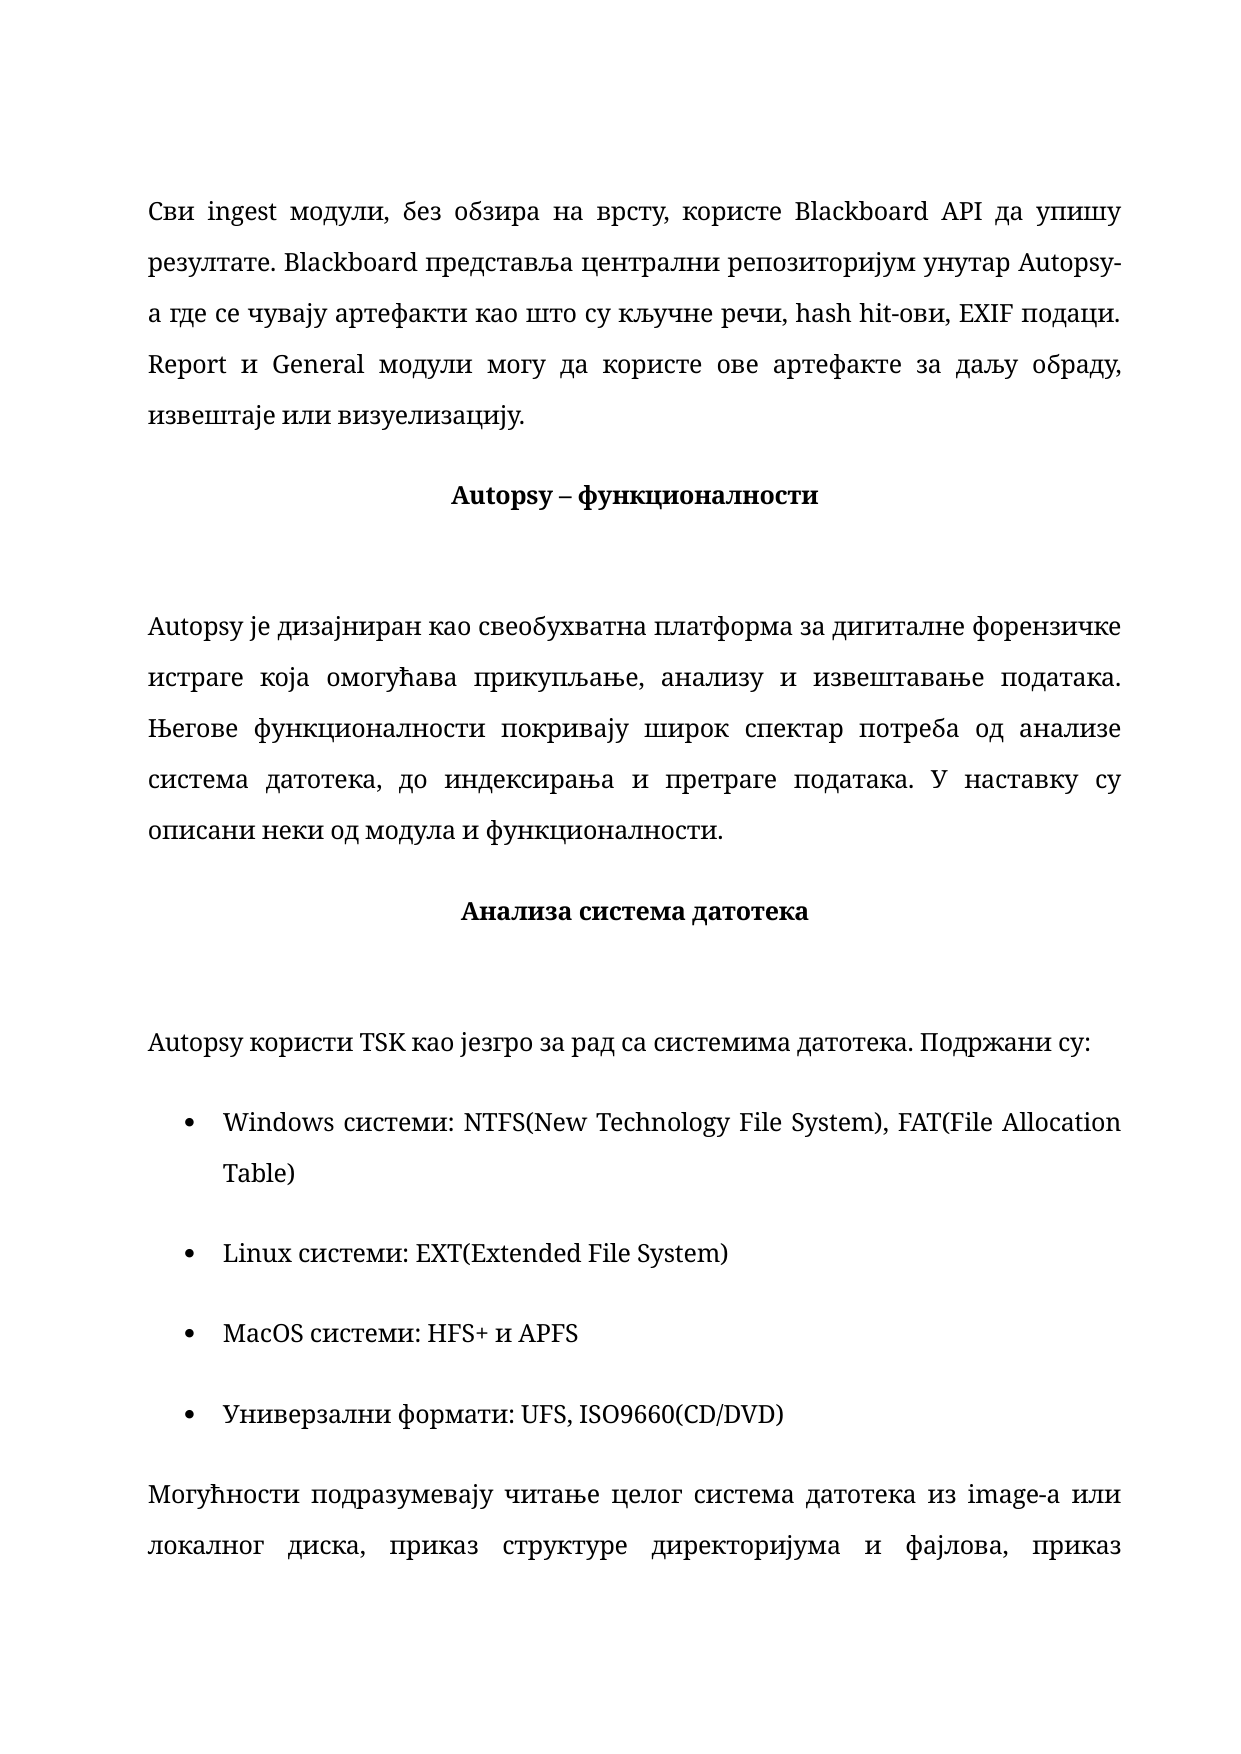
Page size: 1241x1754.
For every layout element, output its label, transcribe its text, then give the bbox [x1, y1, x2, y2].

list Windows системи: NTFS(New Technology File System), FAT(File Allocation Table) [185, 1104, 1122, 1190]
list Универзални формати: UFS, ISO9660(CD/DVD) [185, 1396, 1122, 1430]
list MacOS системи: HFS+ и APFS [185, 1316, 1122, 1350]
text Autopsy користи TSK као језгро за рад са системима датотека. Подржани су: [148, 1024, 1122, 1058]
subtitle Autopsy – функционалности [148, 477, 1122, 512]
subtitle Анализа система датотека [148, 893, 1122, 927]
text Autopsy је дизајниран као свеобухватна платформа за дигиталне форензичке истраге која омогућава прикупљање, анализу и извештавање података. Његове функционалности покривају широк спектар потреба од анализе система датотека, до индексирања и претраге података. У наставку су описани неки од модула и функционалности. [148, 609, 1122, 847]
text Могућности подразумевају читање целог система датотека из image-а или локалног диска, приказ структуре директоријума и фајлова, приказ [148, 1476, 1122, 1562]
list Linux системи: EXT(Extended File System) [185, 1236, 1122, 1270]
text Сви ingest модули, без обзира на врсту, користе Blackboard API да упишу резултате. Blackboard представља централни репозиторијум унутар Autopsy-a где се чувају артефакти као што су кључне речи, hash hit-ови, EXIF подаци. Report и General модули могу да користе ове артефакте за даљу обраду, извештаје или визуелизацију. [148, 193, 1122, 431]
